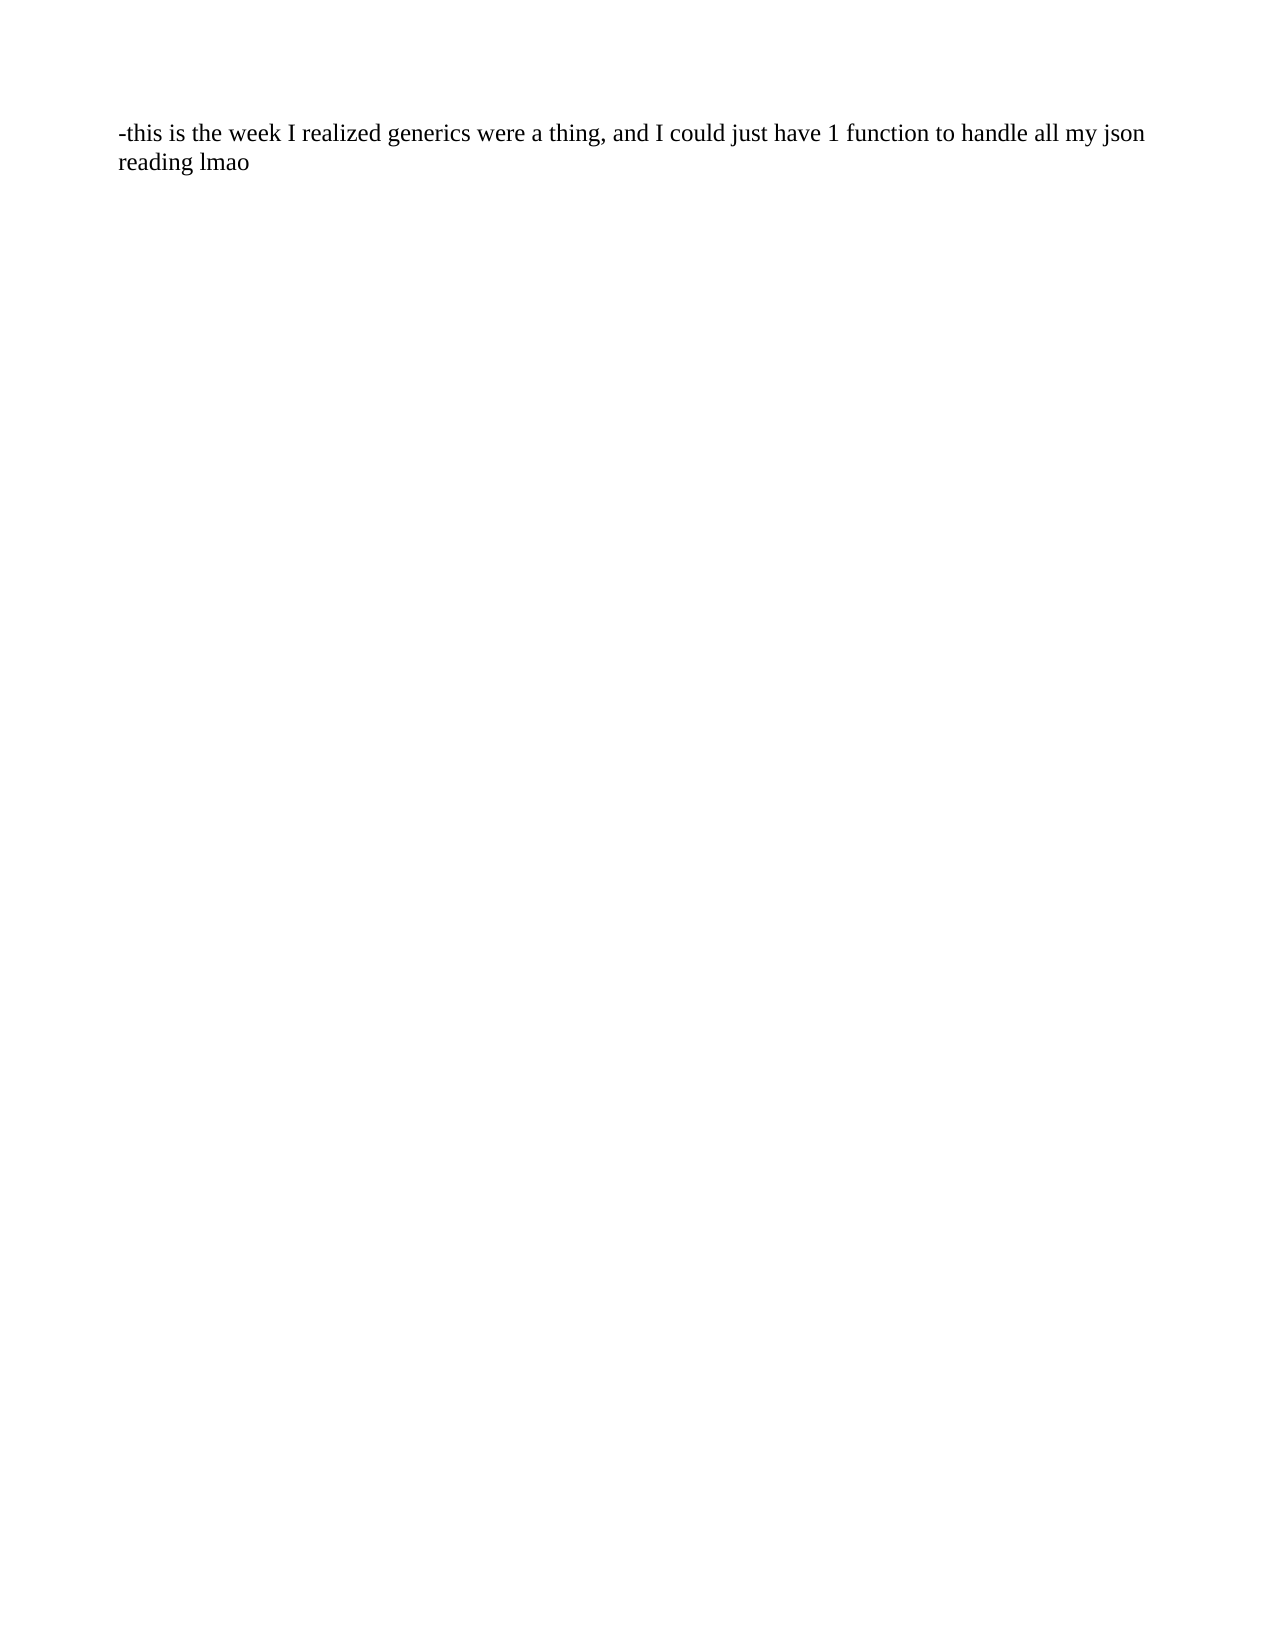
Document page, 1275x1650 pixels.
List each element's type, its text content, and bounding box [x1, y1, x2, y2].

text -this is the week I realized generics were a thing, and I could just have 1 function to handle all my json reading lmao [118, 118, 1157, 176]
